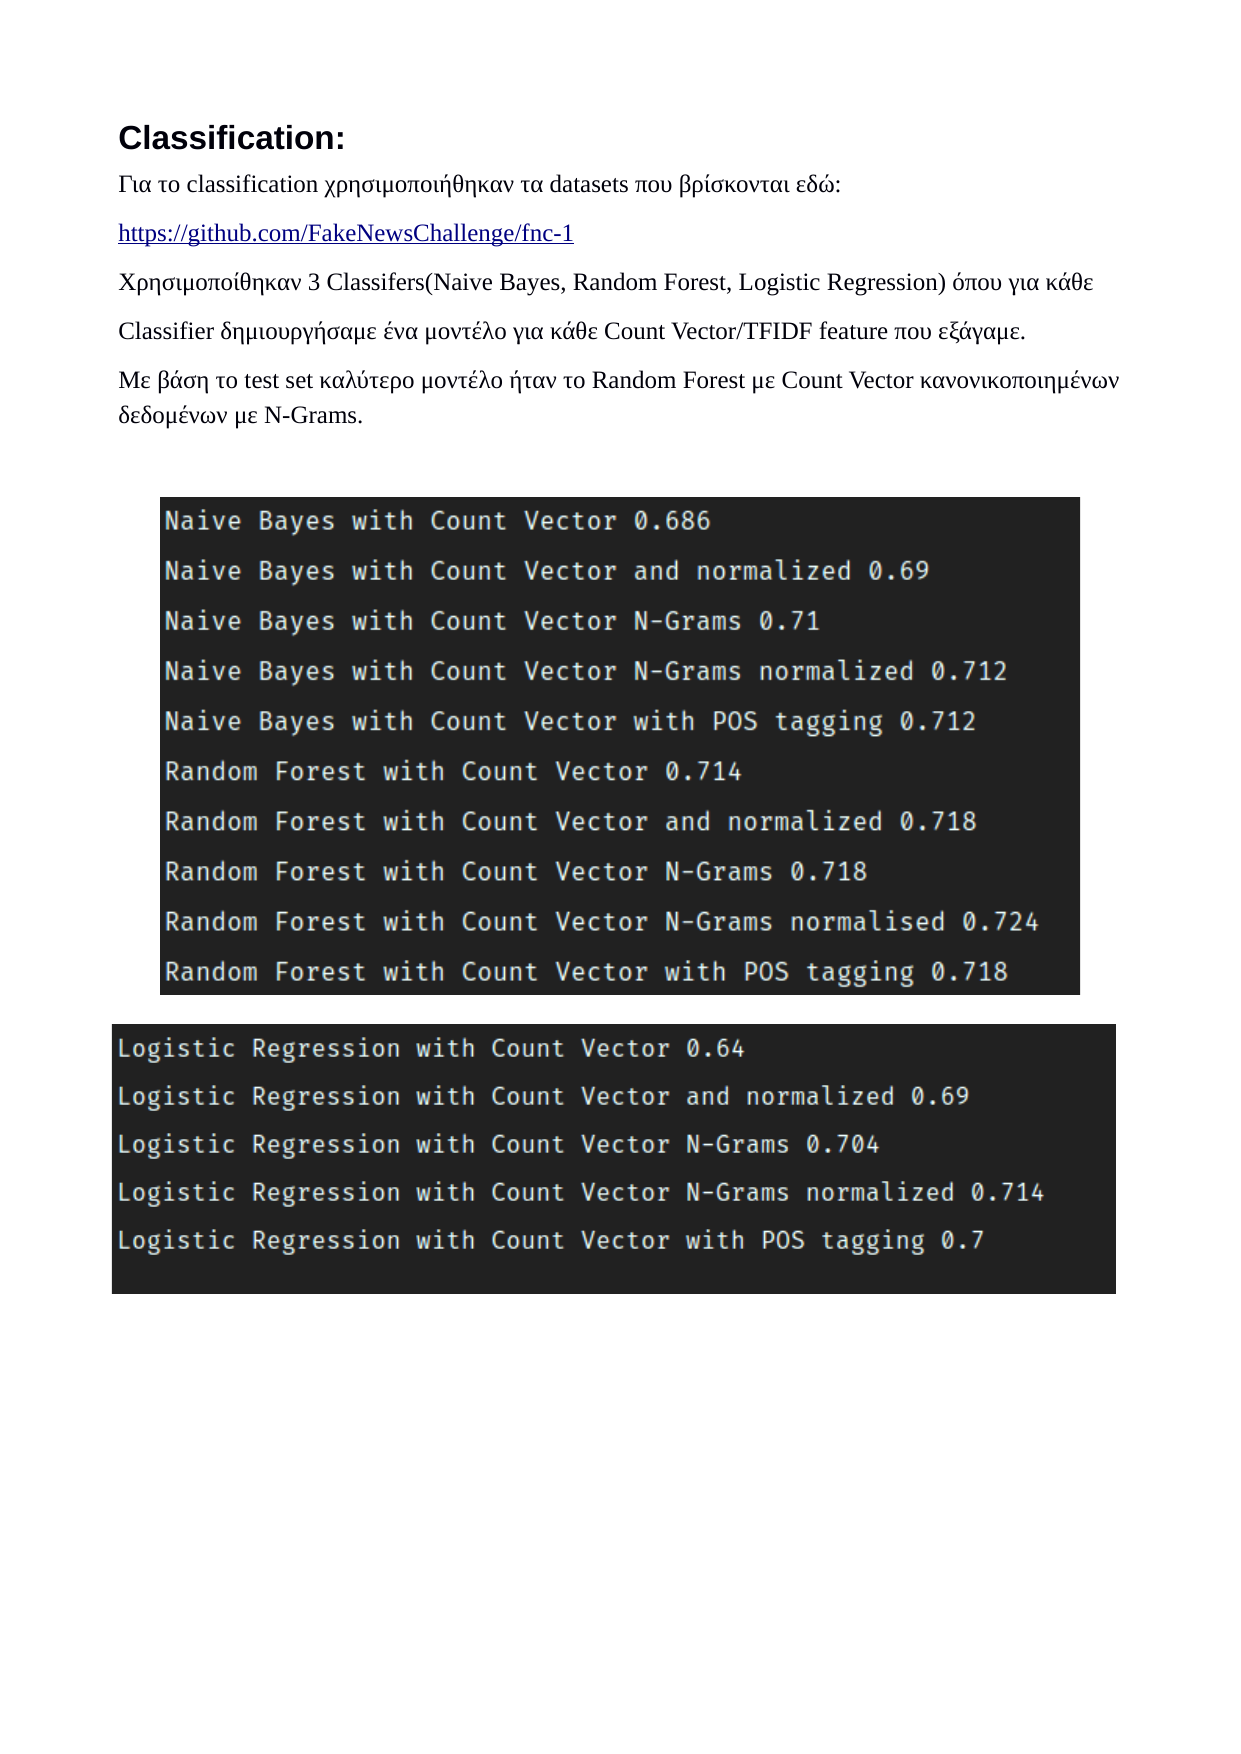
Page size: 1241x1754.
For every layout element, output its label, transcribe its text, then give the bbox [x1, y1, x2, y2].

text Classifier δημιουργήσαμε ένα μοντέλο για κάθε Count Vector/TFIDF feature που εξάγαμε. [118, 316, 1122, 345]
text https://github.com/FakeNewsChallenge/fnc-1 [118, 218, 1122, 247]
text Για το classification χρησιμοποιήθηκαν τα datasets που βρίσκονται εδώ: [118, 169, 1122, 198]
picture [160, 497, 1081, 995]
picture [111, 1024, 1116, 1294]
text Με βάση το test set καλύτερο μοντέλο ήταν το Random Forest με Count Vector κανονικοποιημένων δεδομένων με N-Grams. [118, 365, 1122, 428]
text Χρησιμοποίθηκαν 3 Classifers(Naive Bayes, Random Forest, Logistic Regression) όπου για κάθε [118, 267, 1122, 296]
subtitle Classification: [118, 118, 1122, 157]
